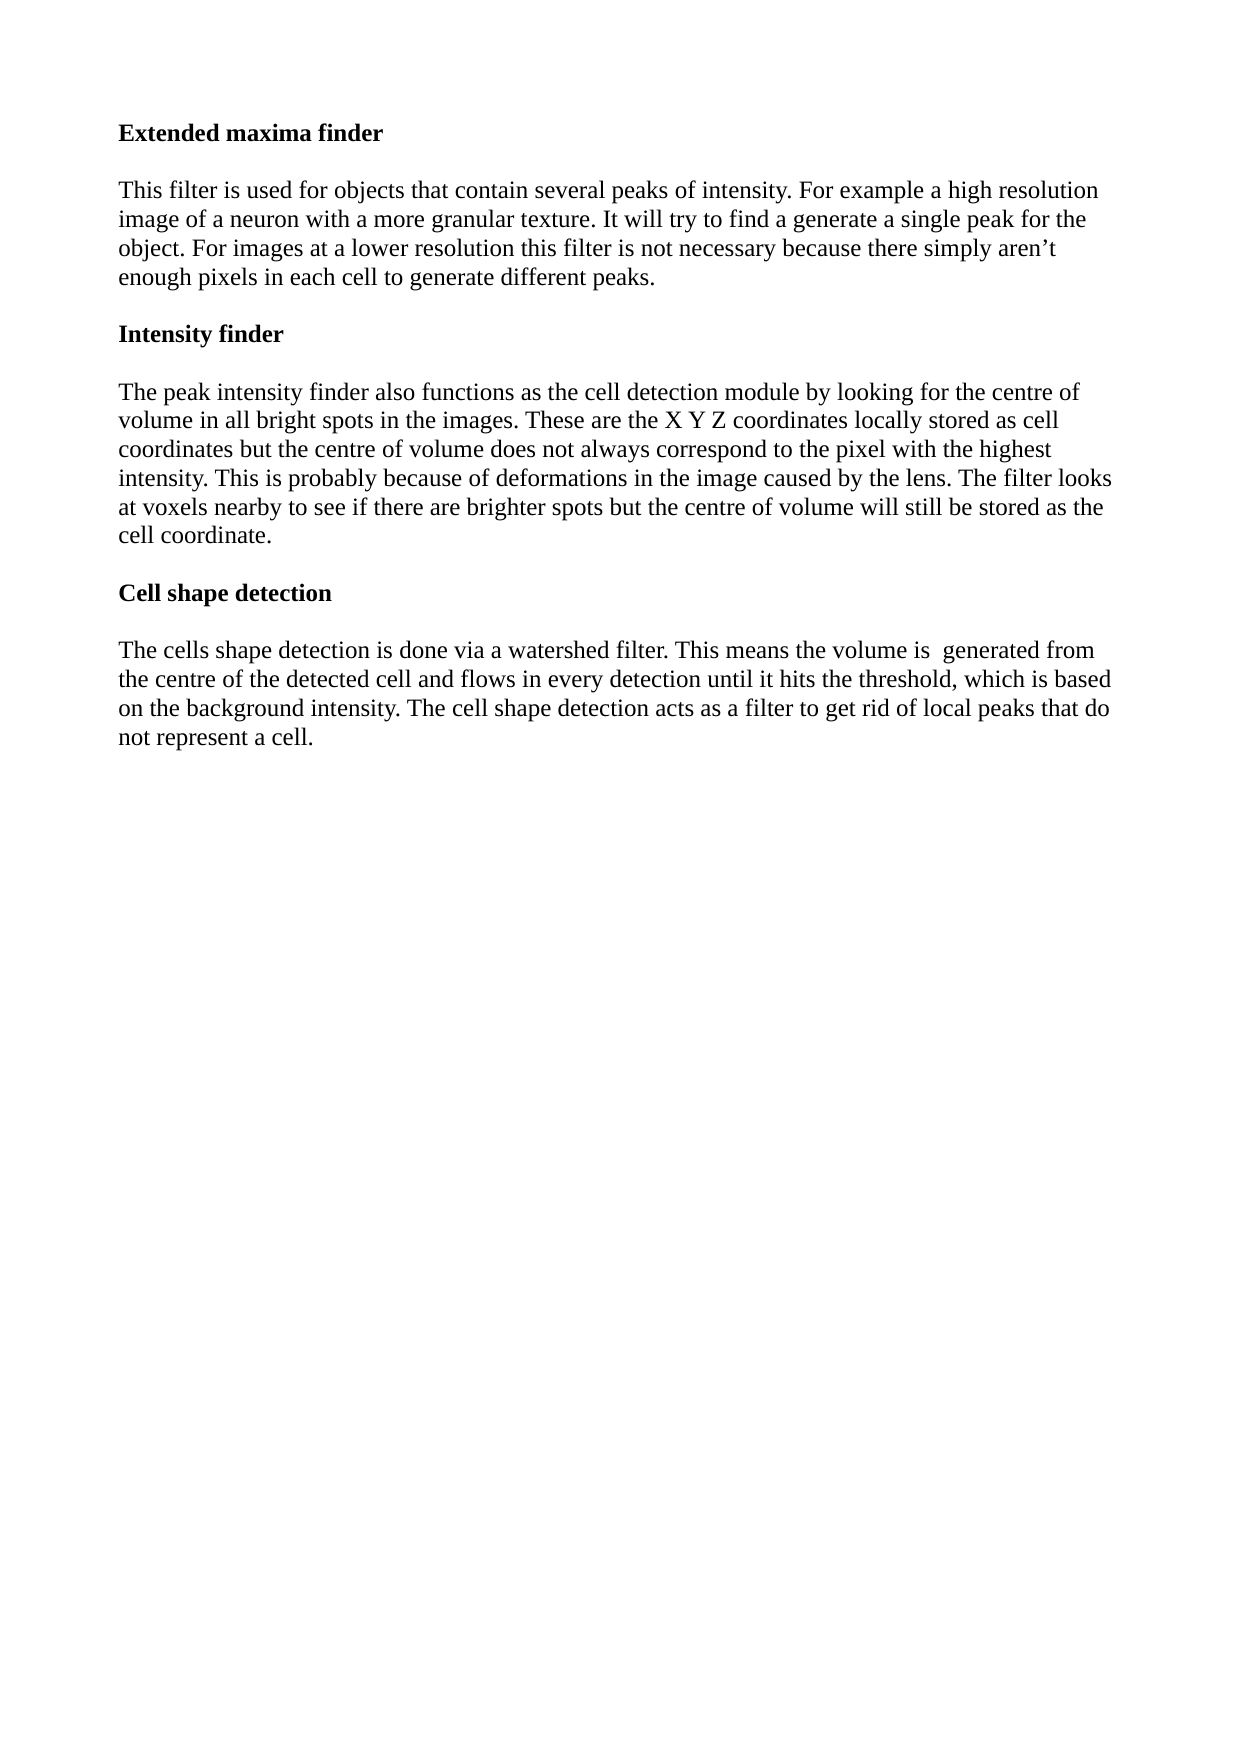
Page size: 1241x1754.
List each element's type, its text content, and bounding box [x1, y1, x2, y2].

text Intensity finder [118, 319, 1122, 348]
text The cells shape detection is done via a watershed filter. This means the volume is generated from the centre of the detected cell and flows in every detection until it hits the threshold, which is based on the background intensity. The cell shape detection acts as a filter to get rid of local peaks that do not represent a cell. [118, 636, 1122, 751]
text The peak intensity finder also functions as the cell detection module by looking for the centre of volume in all bright spots in the images. These are the X Y Z coordinates locally stored as cell coordinates but the centre of volume does not always correspond to the pixel with the highest intensity. This is probably because of deformations in the image caused by the lens. The filter looks at voxels nearby to see if there are brighter spots but the centre of volume will still be stored as the cell coordinate. [118, 377, 1122, 549]
text Cell shape detection [118, 578, 1122, 607]
text Extended maxima finder [118, 118, 1122, 147]
text This filter is used for objects that contain several peaks of intensity. For example a high resolution image of a neuron with a more granular texture. It will try to find a generate a single peak for the object. For images at a lower resolution this filter is not necessary because there simply aren’t enough pixels in each cell to generate different peaks. [118, 176, 1122, 291]
